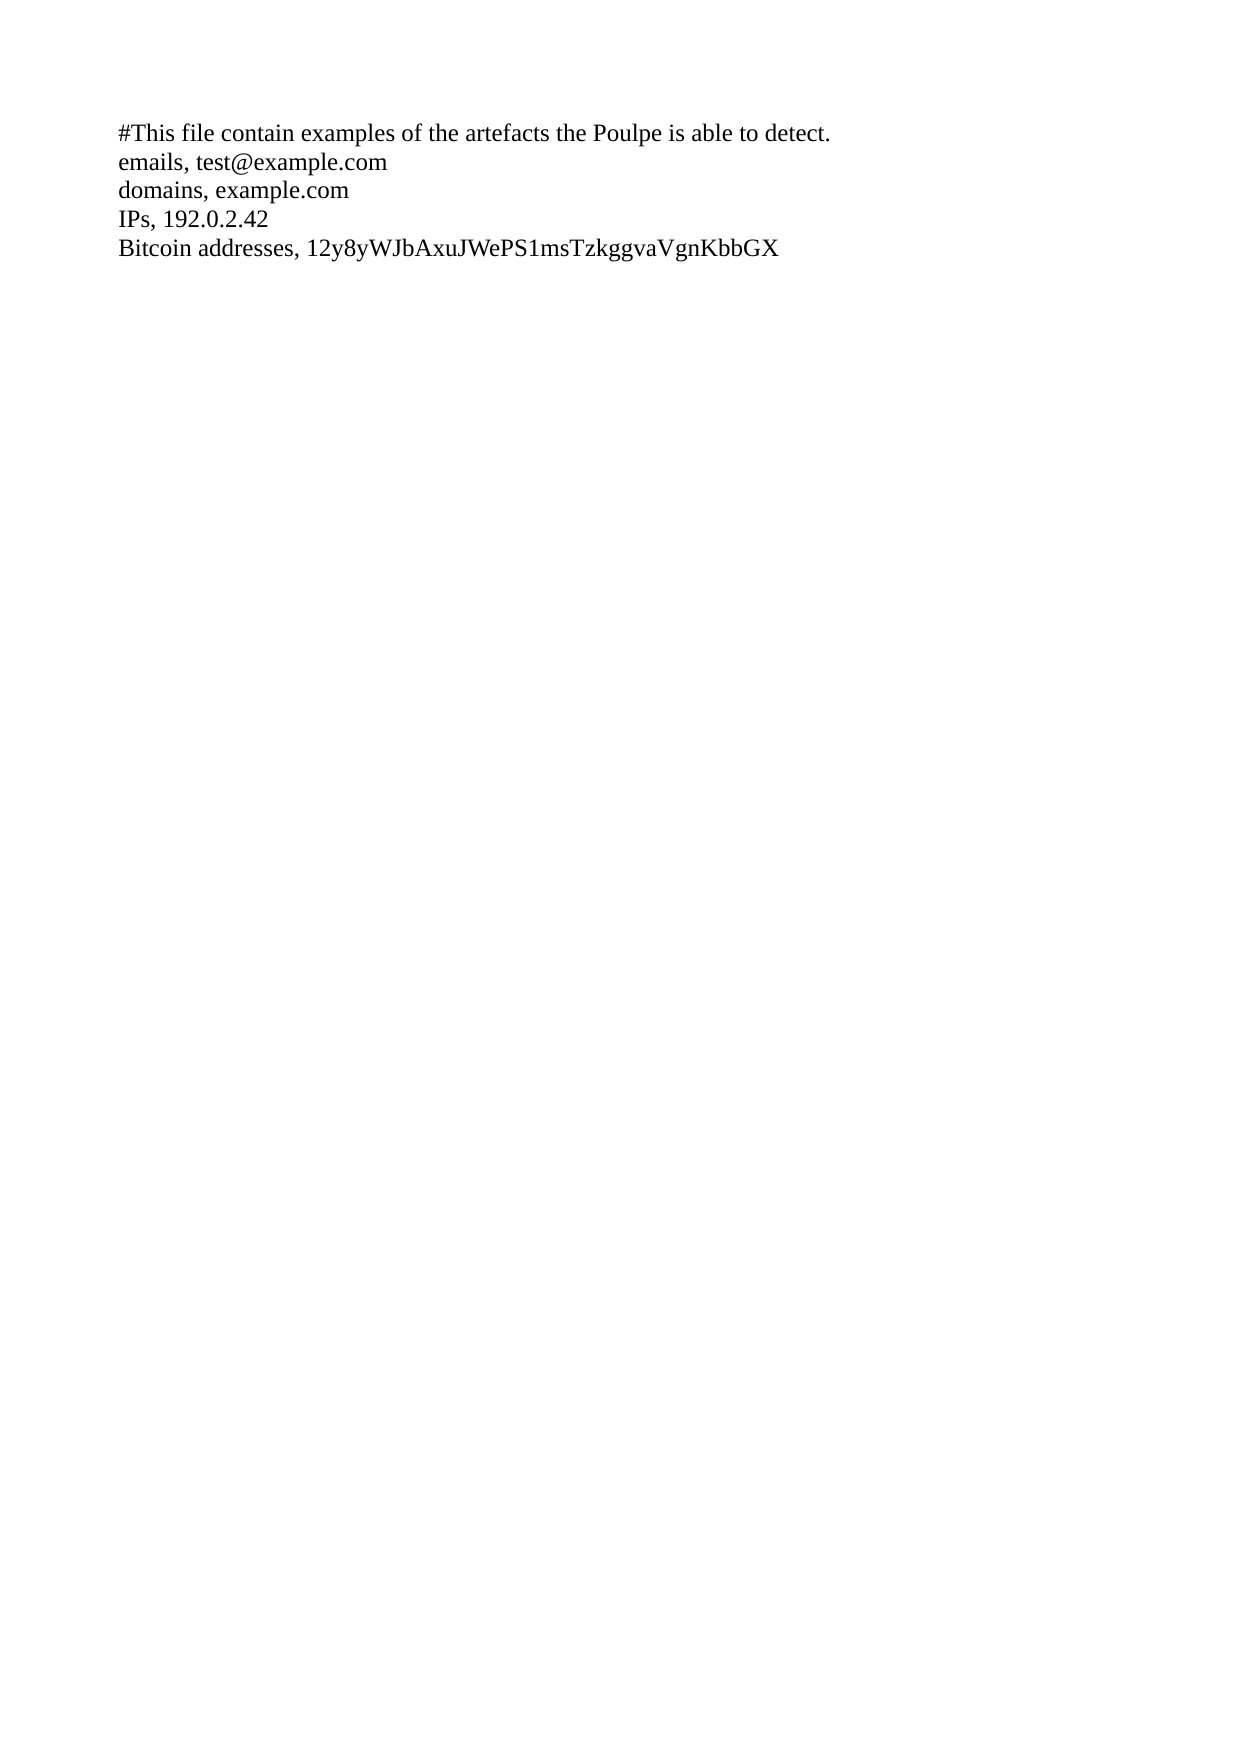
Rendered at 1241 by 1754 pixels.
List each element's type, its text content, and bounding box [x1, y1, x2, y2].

text IPs, 192.0.2.42 [118, 204, 1122, 233]
text Bitcoin addresses, 12y8yWJbAxuJWePS1msTzkggvaVgnKbbGX [118, 233, 1122, 262]
text emails, test@example.com [118, 147, 1122, 176]
text domains, example.com [118, 176, 1122, 204]
text #This file contain examples of the artefacts the Poulpe is able to detect. [118, 118, 1122, 147]
